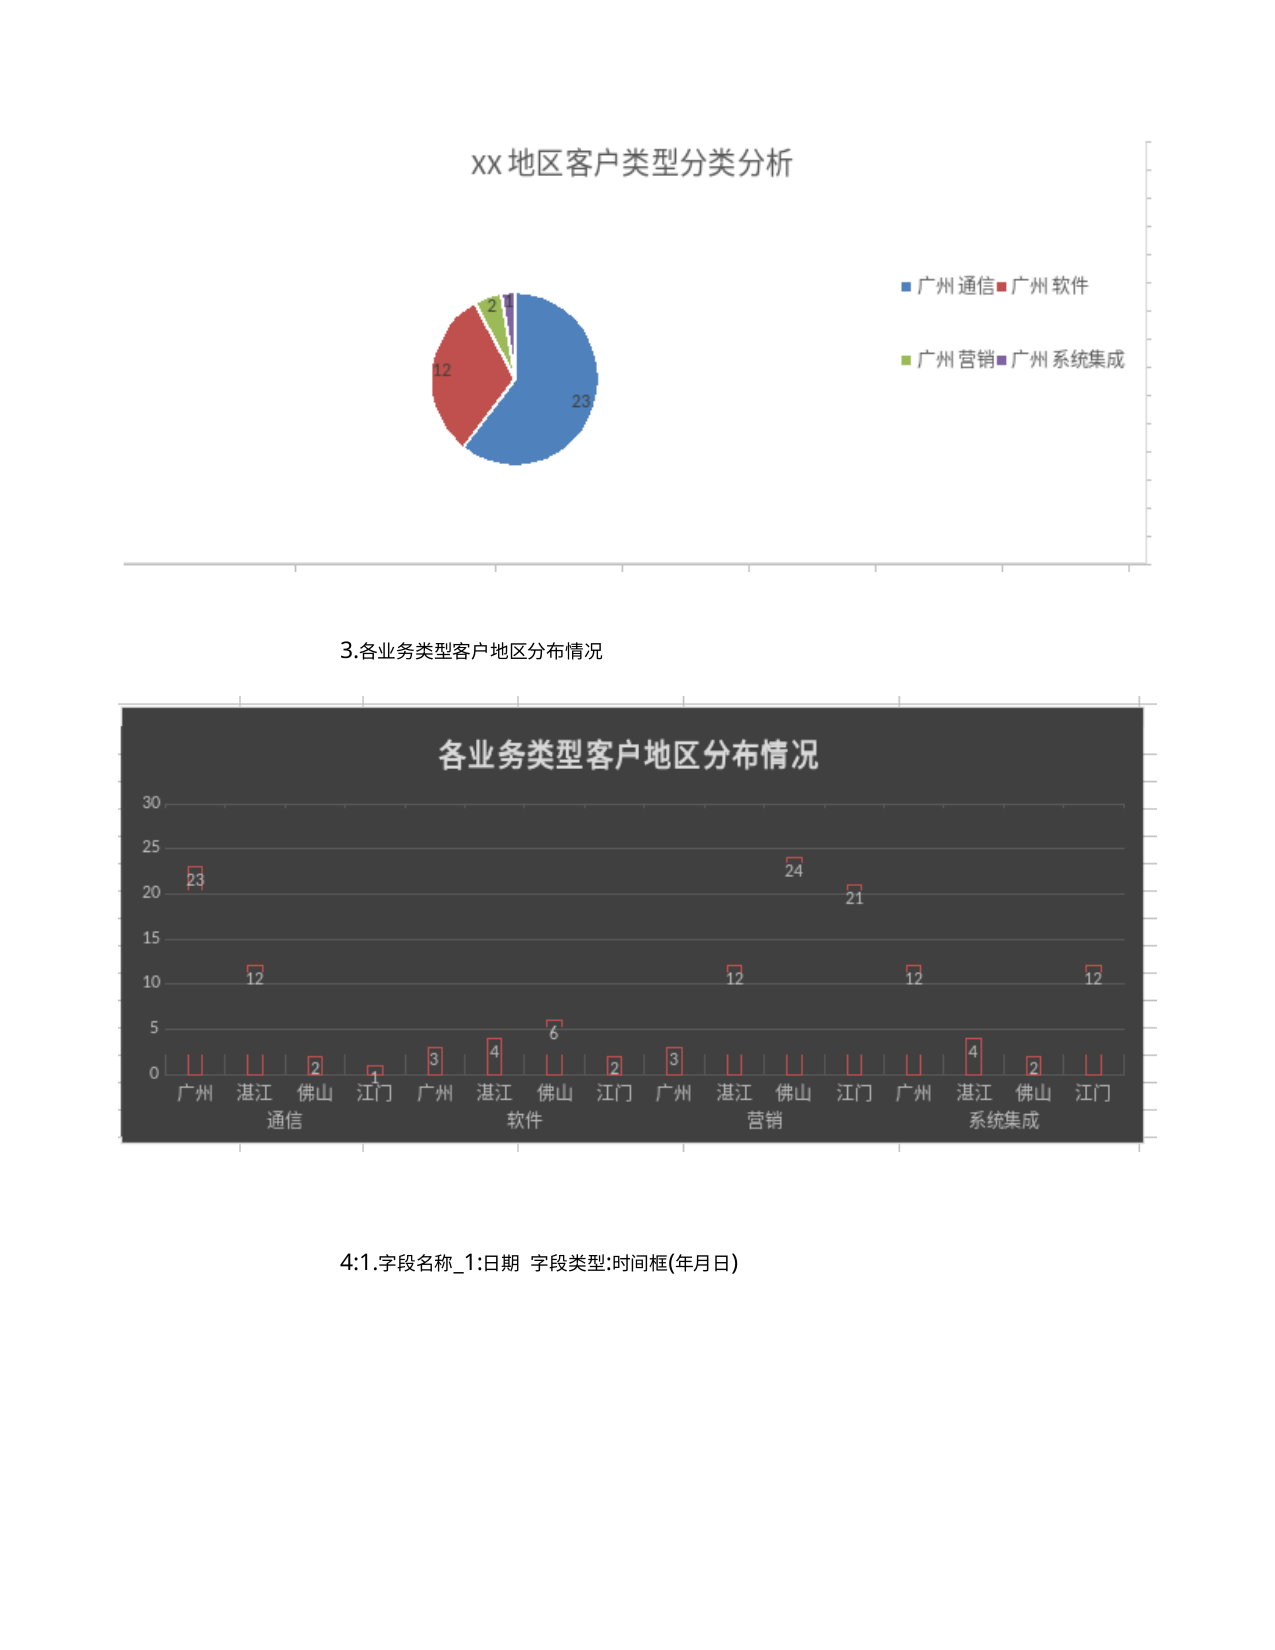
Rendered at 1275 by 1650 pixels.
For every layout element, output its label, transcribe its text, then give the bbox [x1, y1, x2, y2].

picture [123, 118, 1152, 572]
text 4:1.字段名称_1:日期 字段类型:时间框(年月日) [118, 1246, 1157, 1277]
picture [118, 696, 1157, 1152]
text 3.各业务类型客户地区分布情况 [118, 634, 1157, 665]
